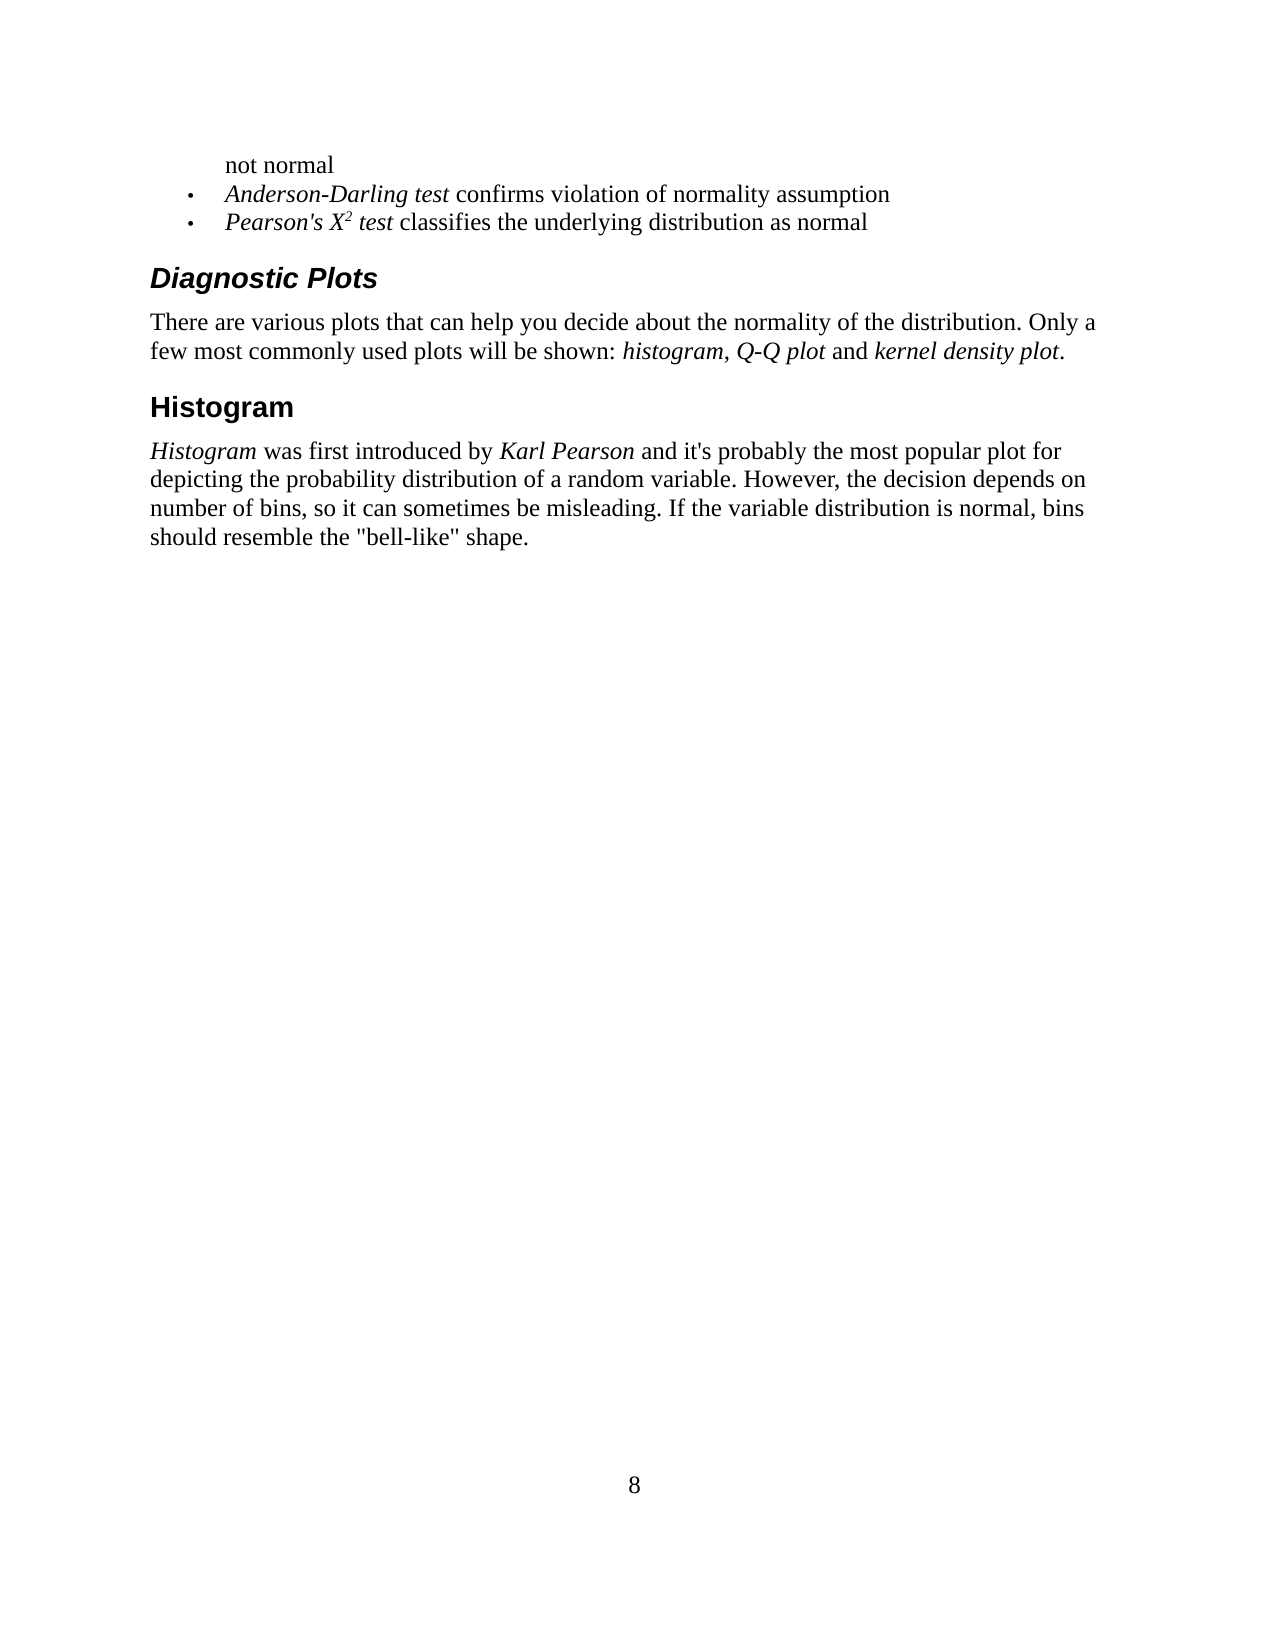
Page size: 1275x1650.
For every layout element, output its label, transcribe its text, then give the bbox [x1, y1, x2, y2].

text Histogram was first introduced by Karl Pearson and it's probably the most popular plot for depicting the probability distribution of a random variable. However, the decision depends on number of bins, so it can sometimes be misleading. If the variable distribution is normal, bins should resemble the "bell-like" shape. [150, 436, 1125, 551]
list Anderson-Darling test confirms violation of normality assumption [187, 179, 1125, 207]
subtitle Diagnostic Plots [150, 261, 1125, 295]
list Pearson's Χ2 test classifies the underlying distribution as normal [187, 207, 1125, 236]
list not normal [187, 150, 1125, 179]
text There are various plots that can help you decide about the normality of the distribution. Only a few most commonly used plots will be shown: histogram, Q-Q plot and kernel density plot. [150, 307, 1125, 365]
subtitle Histogram [150, 390, 1125, 423]
